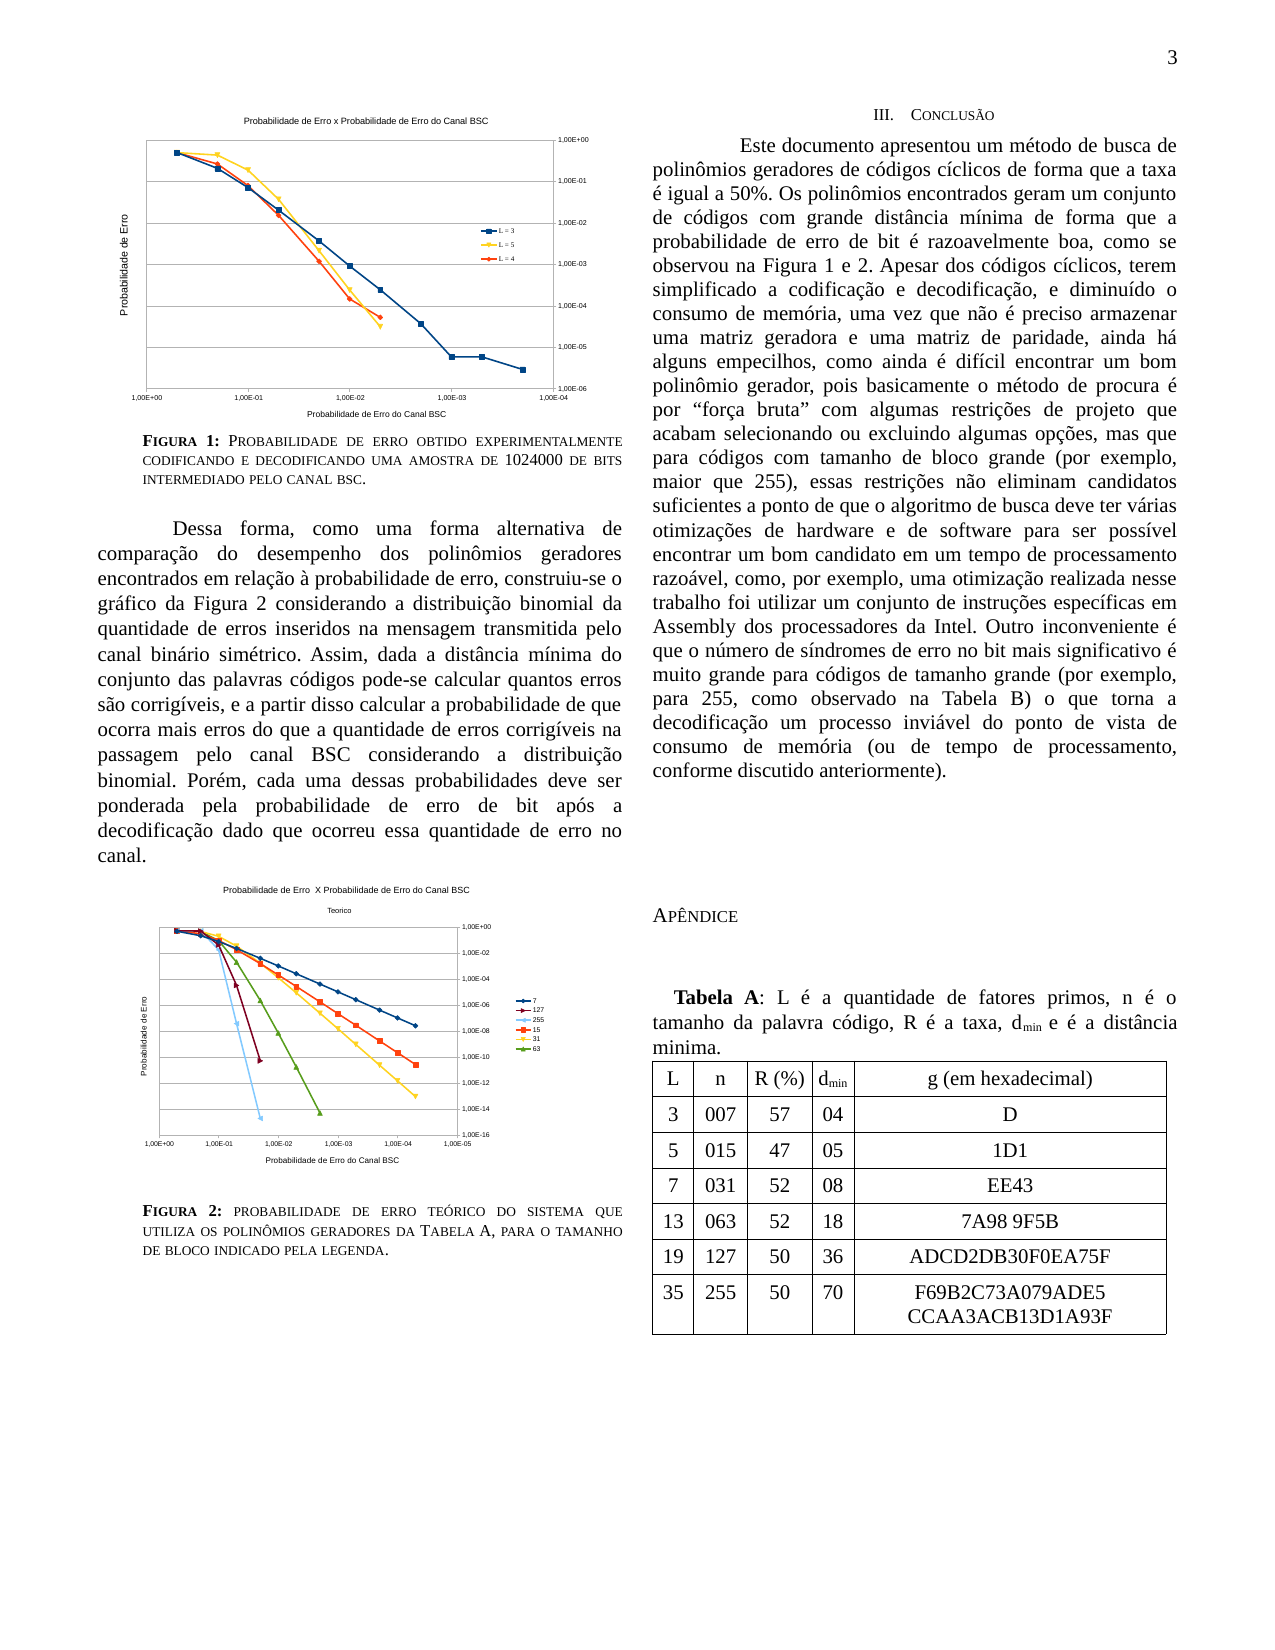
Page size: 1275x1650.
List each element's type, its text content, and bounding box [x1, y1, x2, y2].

table_cell 50 [748, 1240, 812, 1274]
table_header dmin [813, 1062, 854, 1096]
table_cell 1D1 [855, 1133, 1166, 1167]
table_cell EE43 [855, 1169, 1166, 1203]
table_cell 19 [653, 1240, 693, 1274]
table_cell 127 [694, 1240, 747, 1274]
table_header g (em hexadecimal) [855, 1062, 1166, 1096]
table_cell D [855, 1097, 1166, 1132]
table_cell 08 [813, 1169, 854, 1203]
table_cell 35 [653, 1275, 693, 1334]
table_header n [694, 1062, 747, 1096]
table_header L [653, 1062, 693, 1096]
table_cell ADCD2DB30F0EA75F [855, 1240, 1166, 1274]
table_cell 5 [653, 1133, 693, 1167]
table_cell 031 [694, 1169, 747, 1203]
subtitle Este documento apresentou um método de busca de polinômios geradores de códigos cíclicos de forma que a taxa é igual a 50%. Os polinômios encontrados geram um conjunto de códigos com grande distância mínima de forma que a probabilidade de erro de bit é razoavelmente boa, como se observou na Figura 1 e 2. Apesar dos códigos cíclicos, terem simplificado a codificação e decodificação, e diminuído o consumo de memória, uma vez que não é preciso armazenar uma matriz geradora e uma matriz de paridade, ainda há alguns empecilhos, como ainda é difícil encontrar um bom polinômio gerador, pois basicamente o método de procura é por “força bruta” com algumas restrições de projeto que acabam selecionando ou excluindo algumas opções, mas que para códigos com tamanho de bloco grande (por exemplo, maior que 255), essas restrições não eliminam candidatos suficientes a ponto de que o algoritmo de busca deve ter várias otimizações de hardware e de software para ser possível encontrar um bom candidato em um tempo de processamento razoável, como, por exemplo, uma otimização realizada nesse trabalho foi utilizar um conjunto de instruções específicas em Assembly dos processadores da Intel. Outro inconveniente é que o número de síndromes de erro no bit mais significativo é muito grande para códigos de tamanho grande (por exemplo, para 255, como observado na Tabela B) o que torna a decodificação um processo inviável do ponto de vista de consumo de memória (ou de tempo de processamento, conforme discutido anteriormente). [652, 132, 1177, 782]
table_cell 7 [653, 1169, 693, 1203]
table_cell 063 [694, 1204, 747, 1239]
table_cell 05 [813, 1133, 854, 1167]
table_cell 18 [813, 1204, 854, 1239]
subtitle Figura 1: Probabilidade de erro obtido experimentalmente codificando e decodificando uma amostra de 1024000 de bits intermediado pelo canal bsc. [97, 105, 622, 488]
table_cell 13 [653, 1204, 693, 1239]
table_cell 3 [653, 1097, 693, 1132]
table_cell 255 [694, 1275, 747, 1334]
table_cell 47 [748, 1133, 812, 1167]
table_cell 52 [748, 1204, 812, 1239]
table_cell 52 [748, 1169, 812, 1203]
text Dessa forma, como uma forma alternativa de comparação do desempenho dos polinômios geradores encontrados em relação à probabilidade de erro, construiu-se o gráfico da Figura 2 considerando a distribuição binomial da quantidade de erros inseridos na mensagem transmitida pelo canal binário simétrico. Assim, dada a distância mínima do conjunto das palavras códigos pode-se calcular quantos erros são corrigíveis, e a partir disso calcular a probabilidade de que ocorra mais erros do que a quantidade de erros corrigíveis na passagem pelo canal BSC considerando a distribuição binomial. Porém, cada uma dessas probabilidades deve ser ponderada pela probabilidade de erro de bit após a decodificação dado que ocorreu essa quantidade de erro no canal. [97, 515, 622, 867]
table_cell 57 [748, 1097, 812, 1132]
table_cell 007 [694, 1097, 747, 1132]
table_cell 36 [813, 1240, 854, 1274]
subtitle Conclusão [690, 105, 1177, 124]
text Tabela A: L é a quantidade de fatores primos, n é o tamanho da palavra código, R é a taxa, dmin e é a distância minima. [652, 985, 1177, 1059]
table_cell 04 [813, 1097, 854, 1132]
text Apêndice [652, 903, 1177, 927]
subtitle Figura 2: probabilidade de erro teórico do sistema que utiliza os polinômios geradores da Tabela A, para o tamanho de bloco indicado pela legenda. [97, 918, 622, 1259]
table_cell 015 [694, 1133, 747, 1167]
table_cell F69B2C73A079ADE5 CCAA3ACB13D1A93F [855, 1275, 1166, 1334]
table_cell 50 [748, 1275, 812, 1334]
table_cell 7A98 9F5B [855, 1204, 1166, 1239]
table_cell 70 [813, 1275, 854, 1334]
table_header R (%) [748, 1062, 812, 1096]
